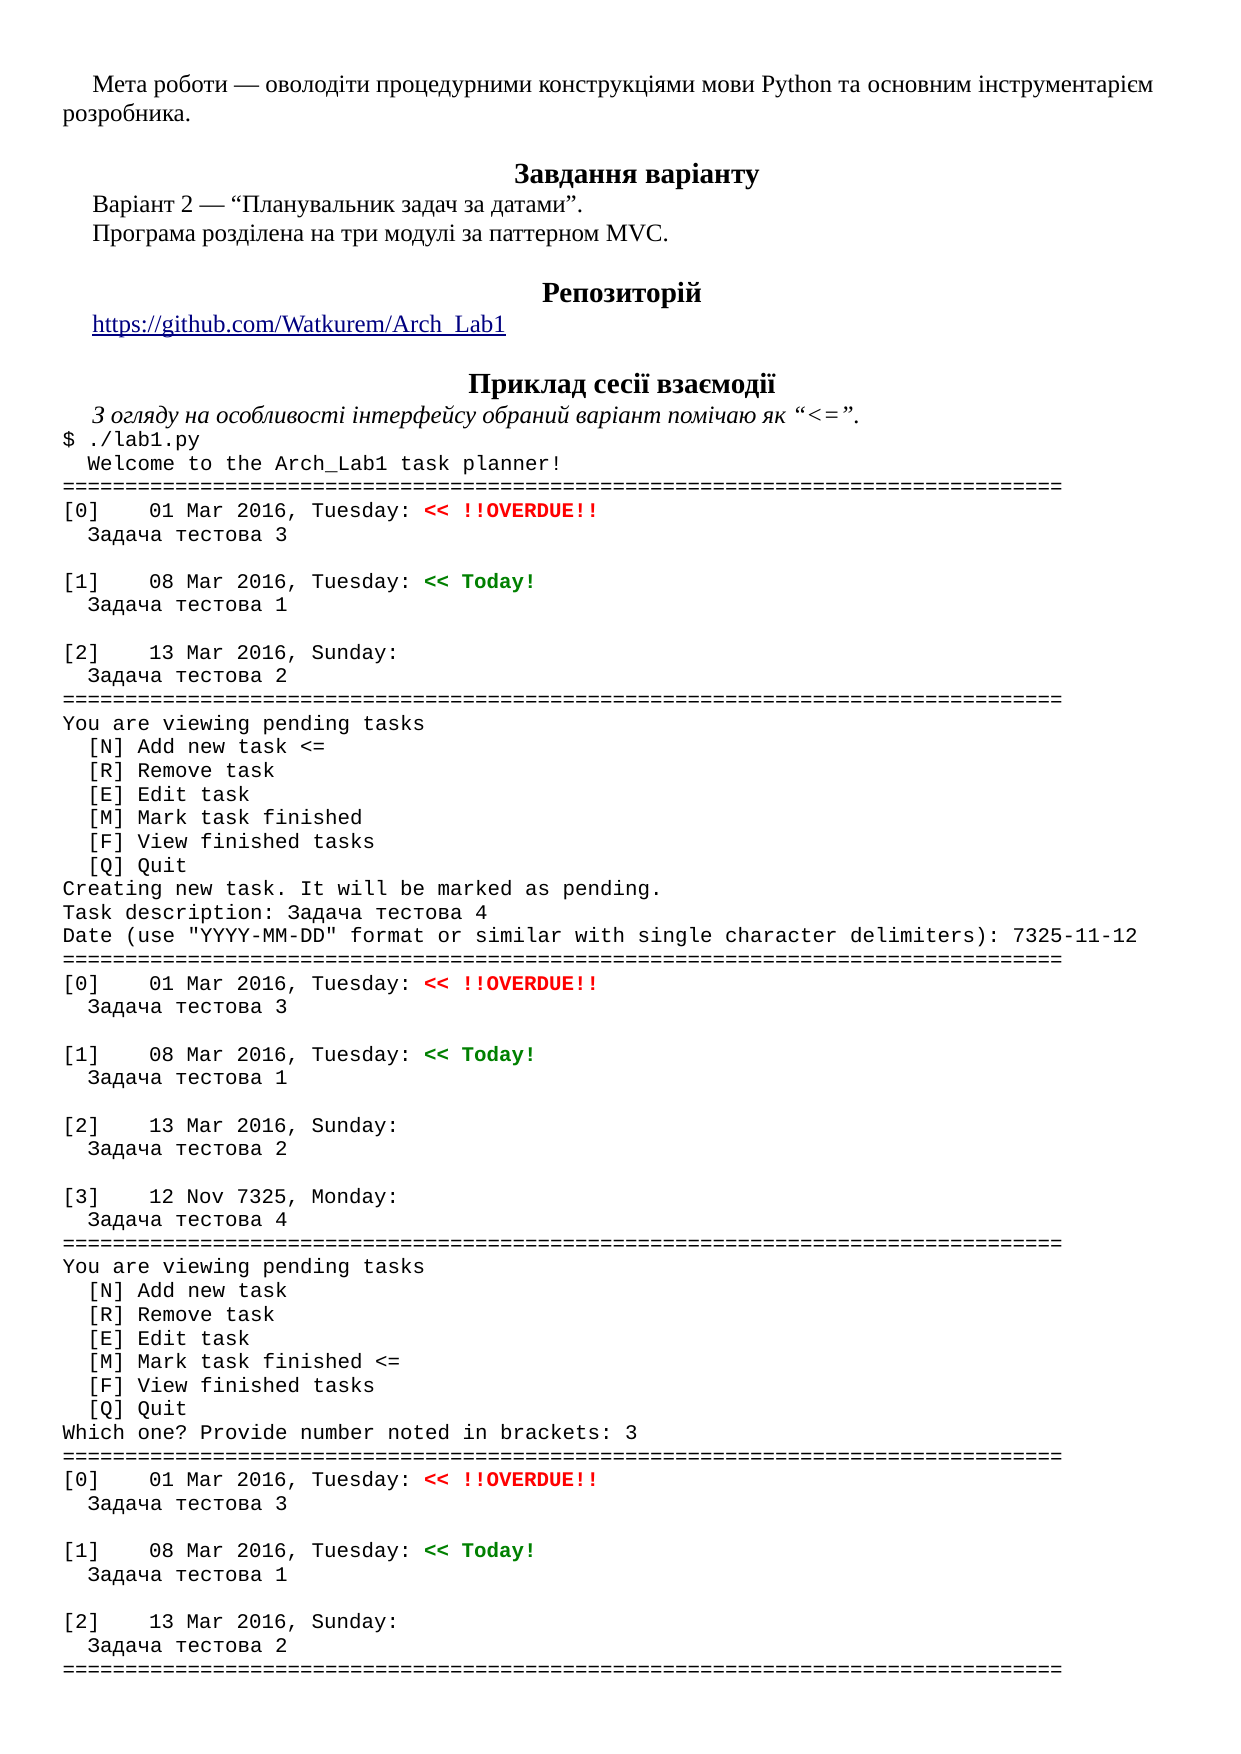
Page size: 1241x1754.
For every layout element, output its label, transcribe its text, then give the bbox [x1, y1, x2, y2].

text [1] 08 Mar 2016, Tuesday: << Today! [62, 571, 1181, 594]
text Creating new task. It will be marked as pending. [62, 878, 1181, 902]
text Which one? Provide number noted in brackets: 3 [62, 1422, 1181, 1446]
text [E] Edit task [62, 1327, 1181, 1351]
text https://github.com/Watkurem/Arch_Lab1 [62, 309, 1181, 338]
text Задача тестова 3 [62, 1493, 1181, 1517]
text Задача тестова 4 [62, 1209, 1181, 1233]
text [1] 08 Mar 2016, Tuesday: << Today! [62, 1044, 1181, 1067]
text Програма розділена на три модулі за паттерном MVC. [62, 218, 1181, 247]
text Варіант 2 — “Планувальник задач за датами”. [62, 189, 1181, 218]
text Date (use "YYYY-MM-DD" format or similar with single character delimiters): 7325-11-12 [62, 926, 1181, 949]
text [3] 12 Nov 7325, Monday: [62, 1186, 1181, 1209]
text [0] 01 Mar 2016, Tuesday: << !!OVERDUE!! [62, 1469, 1181, 1493]
text Задача тестова 1 [62, 1067, 1181, 1091]
text Задача тестова 2 [62, 665, 1181, 689]
text Task description: Задача тестова 4 [62, 902, 1181, 926]
text [2] 13 Mar 2016, Sunday: [62, 1115, 1181, 1138]
text [F] View finished tasks [62, 831, 1181, 854]
text Задача тестова 2 [62, 1138, 1181, 1162]
text [0] 01 Mar 2016, Tuesday: << !!OVERDUE!! [62, 973, 1181, 996]
text You are viewing pending tasks [62, 713, 1181, 736]
text [N] Add new task [62, 1280, 1181, 1304]
text ================================================================================ [62, 476, 1181, 500]
text [Q] Quit [62, 1398, 1181, 1422]
text [R] Remove task [62, 760, 1181, 784]
text [2] 13 Mar 2016, Sunday: [62, 1611, 1181, 1635]
text [2] 13 Mar 2016, Sunday: [62, 642, 1181, 665]
text [M] Mark task finished <= [62, 1351, 1181, 1375]
text Задача тестова 3 [62, 523, 1181, 547]
text $ ./lab1.py [62, 429, 1181, 453]
text ================================================================================ [62, 1233, 1181, 1257]
text Мета роботи — оволодіти процедурними конструкціями мови Python та основним інструментарієм розробника. [62, 69, 1181, 127]
text ================================================================================ [62, 1446, 1181, 1469]
text ================================================================================ [62, 689, 1181, 713]
text ================================================================================ [62, 1658, 1181, 1682]
text [Q] Quit [62, 854, 1181, 878]
text Welcome to the Arch_Lab1 task planner! [62, 453, 1181, 476]
text Репозиторій [62, 276, 1181, 309]
text [0] 01 Mar 2016, Tuesday: << !!OVERDUE!! [62, 500, 1181, 523]
text [F] View finished tasks [62, 1375, 1181, 1398]
text Задача тестова 2 [62, 1635, 1181, 1658]
text З огляду на особливості інтерфейсу обраний варіант помічаю як “<=”. [62, 400, 1181, 429]
text [N] Add new task <= [62, 736, 1181, 760]
text [R] Remove task [62, 1304, 1181, 1327]
text Задача тестова 1 [62, 1564, 1181, 1588]
text ================================================================================ [62, 949, 1181, 973]
text Задача тестова 1 [62, 594, 1181, 618]
text [E] Edit task [62, 784, 1181, 807]
text [1] 08 Mar 2016, Tuesday: << Today! [62, 1540, 1181, 1564]
text Завдання варіанту [92, 156, 1181, 189]
text You are viewing pending tasks [62, 1257, 1181, 1280]
text Задача тестова 3 [62, 996, 1181, 1020]
text Приклад сесії взаємодії [62, 367, 1181, 400]
text [M] Mark task finished [62, 807, 1181, 831]
